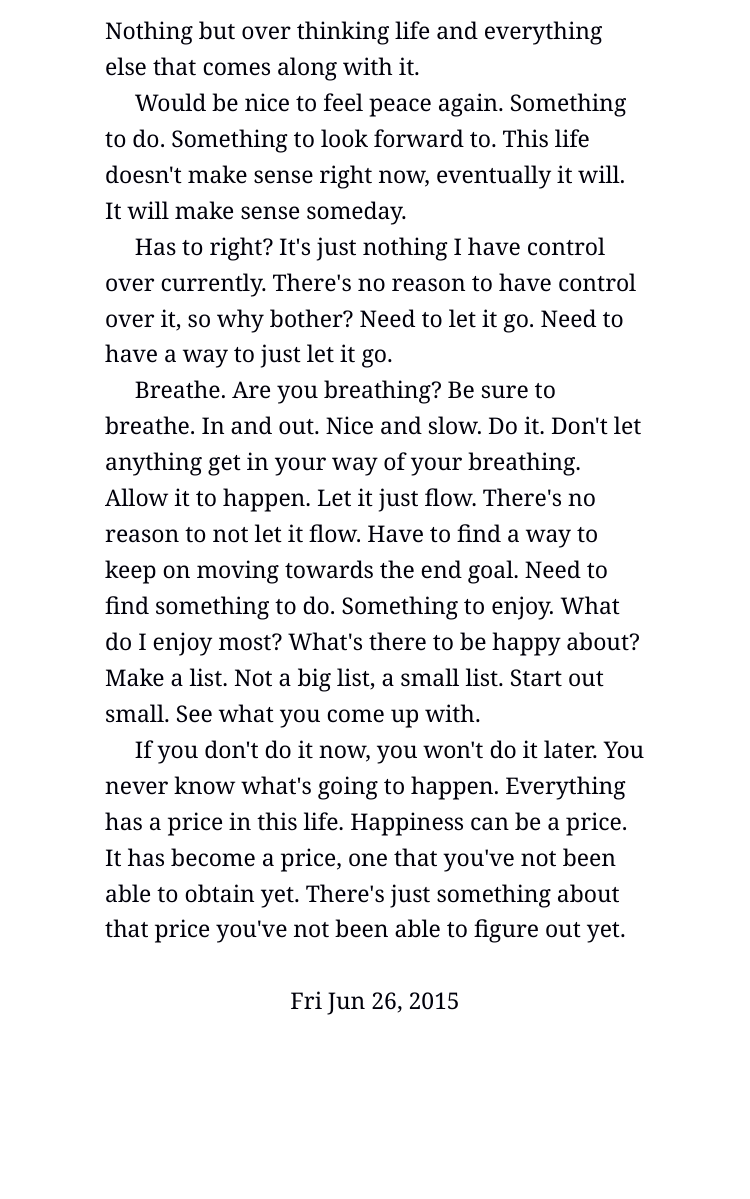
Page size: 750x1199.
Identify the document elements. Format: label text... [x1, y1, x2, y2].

text Breathe. Are you breathing? Be sure to breathe. In and out. Nice and slow. Do it. Don't let anything get in your way of your breathing. Allow it to happen. Let it just flow. There's no reason to not let it flow. Have to find a way to keep on moving towards the end goal. Need to find something to do. Something to enjoy. What do I enjoy most? What's there to be happy about? Make a list. Not a big list, a small list. Start out small. See what you come up with. [105, 374, 645, 729]
text Nothing but over thinking life and everything else that comes along with it. [105, 15, 645, 82]
text If you don't do it now, you won't do it later. You never know what's going to happen. Everything has a price in this life. Happiness can be a price. It has become a price, one that you've not been able to obtain yet. There's just something about that price you've not been able to figure out yet. [105, 734, 645, 945]
text Has to right? It's just nothing I have control over currently. There's no reason to have control over it, so why bother? Need to let it go. Need to have a way to just let it go. [105, 231, 645, 370]
text Would be nice to feel peace again. Something to do. Something to look forward to. This life doesn't make sense right now, eventually it will. It will make sense someday. [105, 87, 645, 226]
text Fri Jun 26, 2015 [105, 985, 645, 1017]
